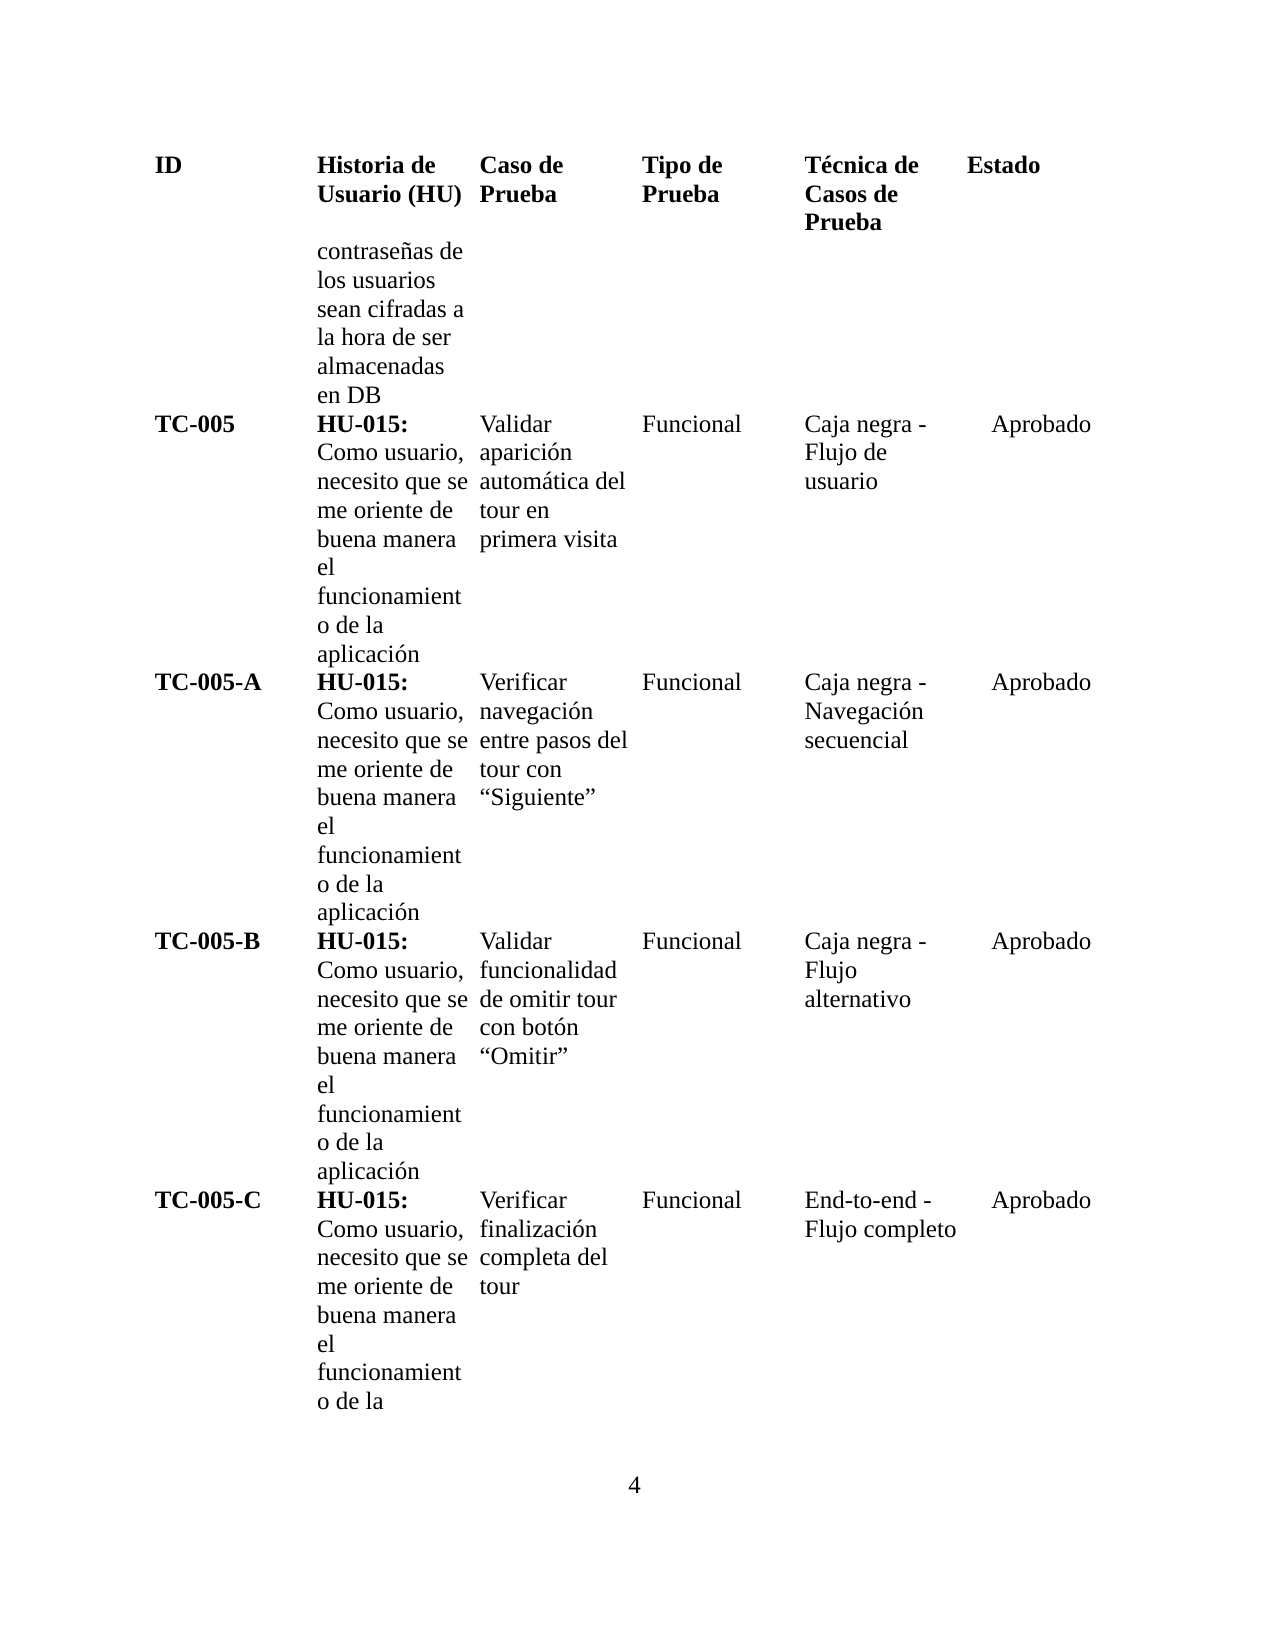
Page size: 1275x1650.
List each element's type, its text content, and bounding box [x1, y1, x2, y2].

table_cell Funcional [638, 926, 800, 1185]
table_cell Funcional [638, 1185, 800, 1415]
table_cell TC-005 [150, 409, 312, 667]
table_cell ✅ Aprobado [963, 926, 1125, 1185]
table_cell Caja negra - Navegación secuencial [800, 668, 962, 926]
table_cell Validar aparición automática del tour en primera visita [475, 409, 637, 667]
table_header ID [150, 150, 312, 236]
table_cell ✅ Aprobado [963, 1185, 1125, 1415]
table_cell TC-005-B [150, 926, 312, 1185]
table_cell ✅ Aprobado [963, 409, 1125, 667]
table_cell Verificar navegación entre pasos del tour con “Siguiente” [475, 668, 637, 926]
table_cell TC-005-C [150, 1185, 312, 1415]
table_cell End-to-end - Flujo completo [800, 1185, 962, 1415]
table_header Historia de Usuario (HU) [313, 150, 475, 236]
table_cell [963, 236, 1125, 409]
table_cell [150, 236, 312, 409]
table_cell ✅ Aprobado [963, 668, 1125, 926]
table_header Técnica de Casos de Prueba [800, 150, 962, 236]
table_header Tipo de Prueba [638, 150, 800, 236]
table_cell Funcional [638, 668, 800, 926]
table_cell Verificar finalización completa del tour [475, 1185, 637, 1415]
table_cell Funcional [638, 409, 800, 667]
table_cell Caja negra - Flujo de usuario [800, 409, 962, 667]
table_cell Validar funcionalidad de omitir tour con botón “Omitir” [475, 926, 637, 1185]
table_cell [638, 236, 800, 409]
table_cell TC-005-A [150, 668, 312, 926]
table_cell contraseñas de los usuarios sean cifradas a la hora de ser almacenadas en DB [313, 236, 475, 409]
table_cell [800, 236, 962, 409]
table_cell HU-015: Como usuario, necesito que se me oriente de buena manera el funcionamiento de la aplicación [313, 409, 475, 667]
table_header Caso de Prueba [475, 150, 637, 236]
table_cell [475, 236, 637, 409]
table_cell HU-015: Como usuario, necesito que se me oriente de buena manera el funcionamiento de la [313, 1185, 475, 1415]
table_cell HU-015: Como usuario, necesito que se me oriente de buena manera el funcionamiento de la aplicación [313, 926, 475, 1185]
table_header Estado [963, 150, 1125, 236]
table_cell HU-015: Como usuario, necesito que se me oriente de buena manera el funcionamiento de la aplicación [313, 668, 475, 926]
table_cell Caja negra - Flujo alternativo [800, 926, 962, 1185]
